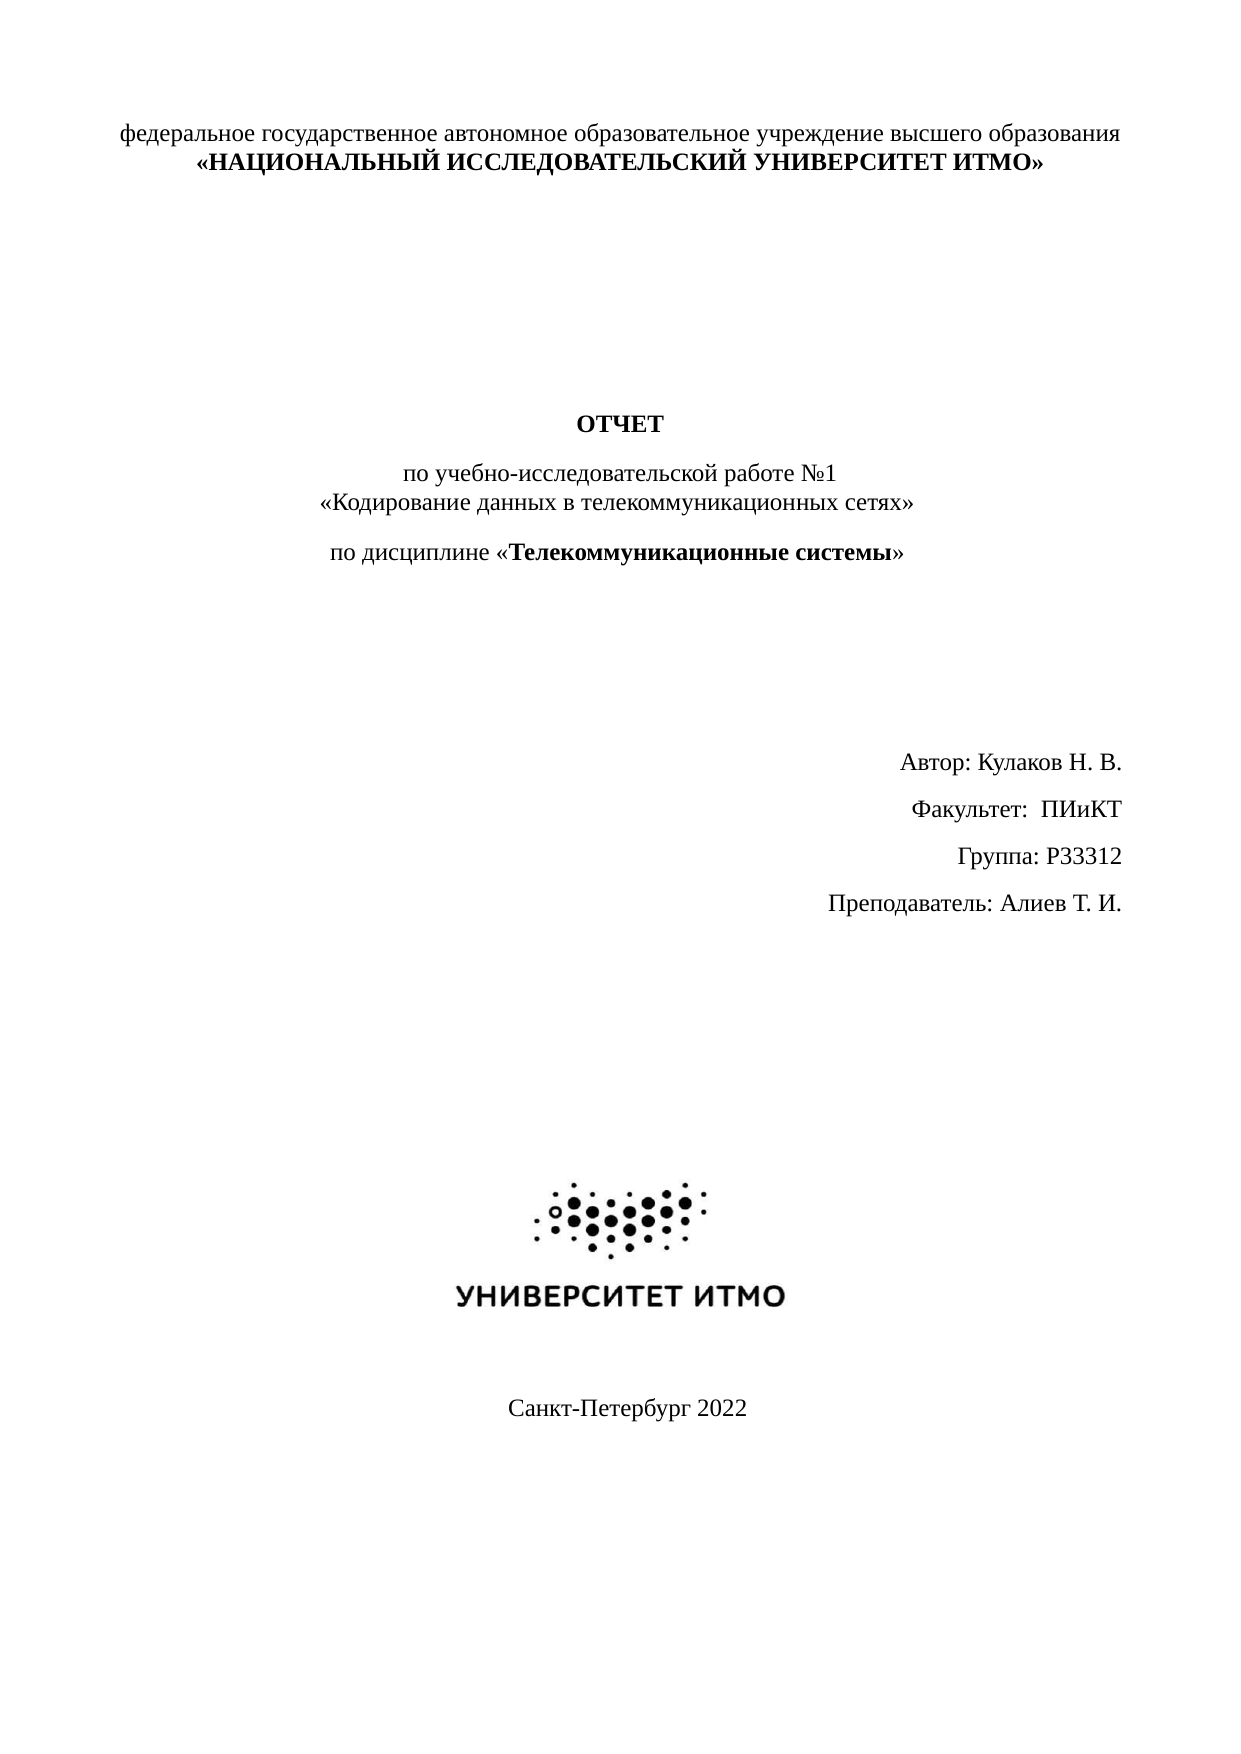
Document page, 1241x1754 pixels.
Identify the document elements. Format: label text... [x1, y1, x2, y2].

text Преподаватель: Алиев Т. И. [118, 888, 1122, 917]
text по учебно-исследовательской работе №1 «Кодирование данных в телекоммуникационных сетях» [118, 458, 1122, 516]
picture [431, 1116, 809, 1373]
text федеральное государственное автономное образовательное учреждение высшего образования [118, 118, 1122, 147]
text ОТЧЕТ [118, 409, 1122, 437]
text по дисциплине «Телекоммуникационные системы» [118, 537, 1122, 565]
text Санкт-Петербург 2022 [118, 1393, 1122, 1422]
text «НАЦИОНАЛЬНЫЙ ИССЛЕДОВАТЕЛЬСКИЙ УНИВЕРСИТЕТ ИТМО» [118, 147, 1122, 176]
text Группа: P33312 [118, 841, 1122, 870]
text Факультет: ПИиКТ [118, 794, 1122, 823]
text Автор: Кулаков Н. В. [118, 747, 1122, 776]
